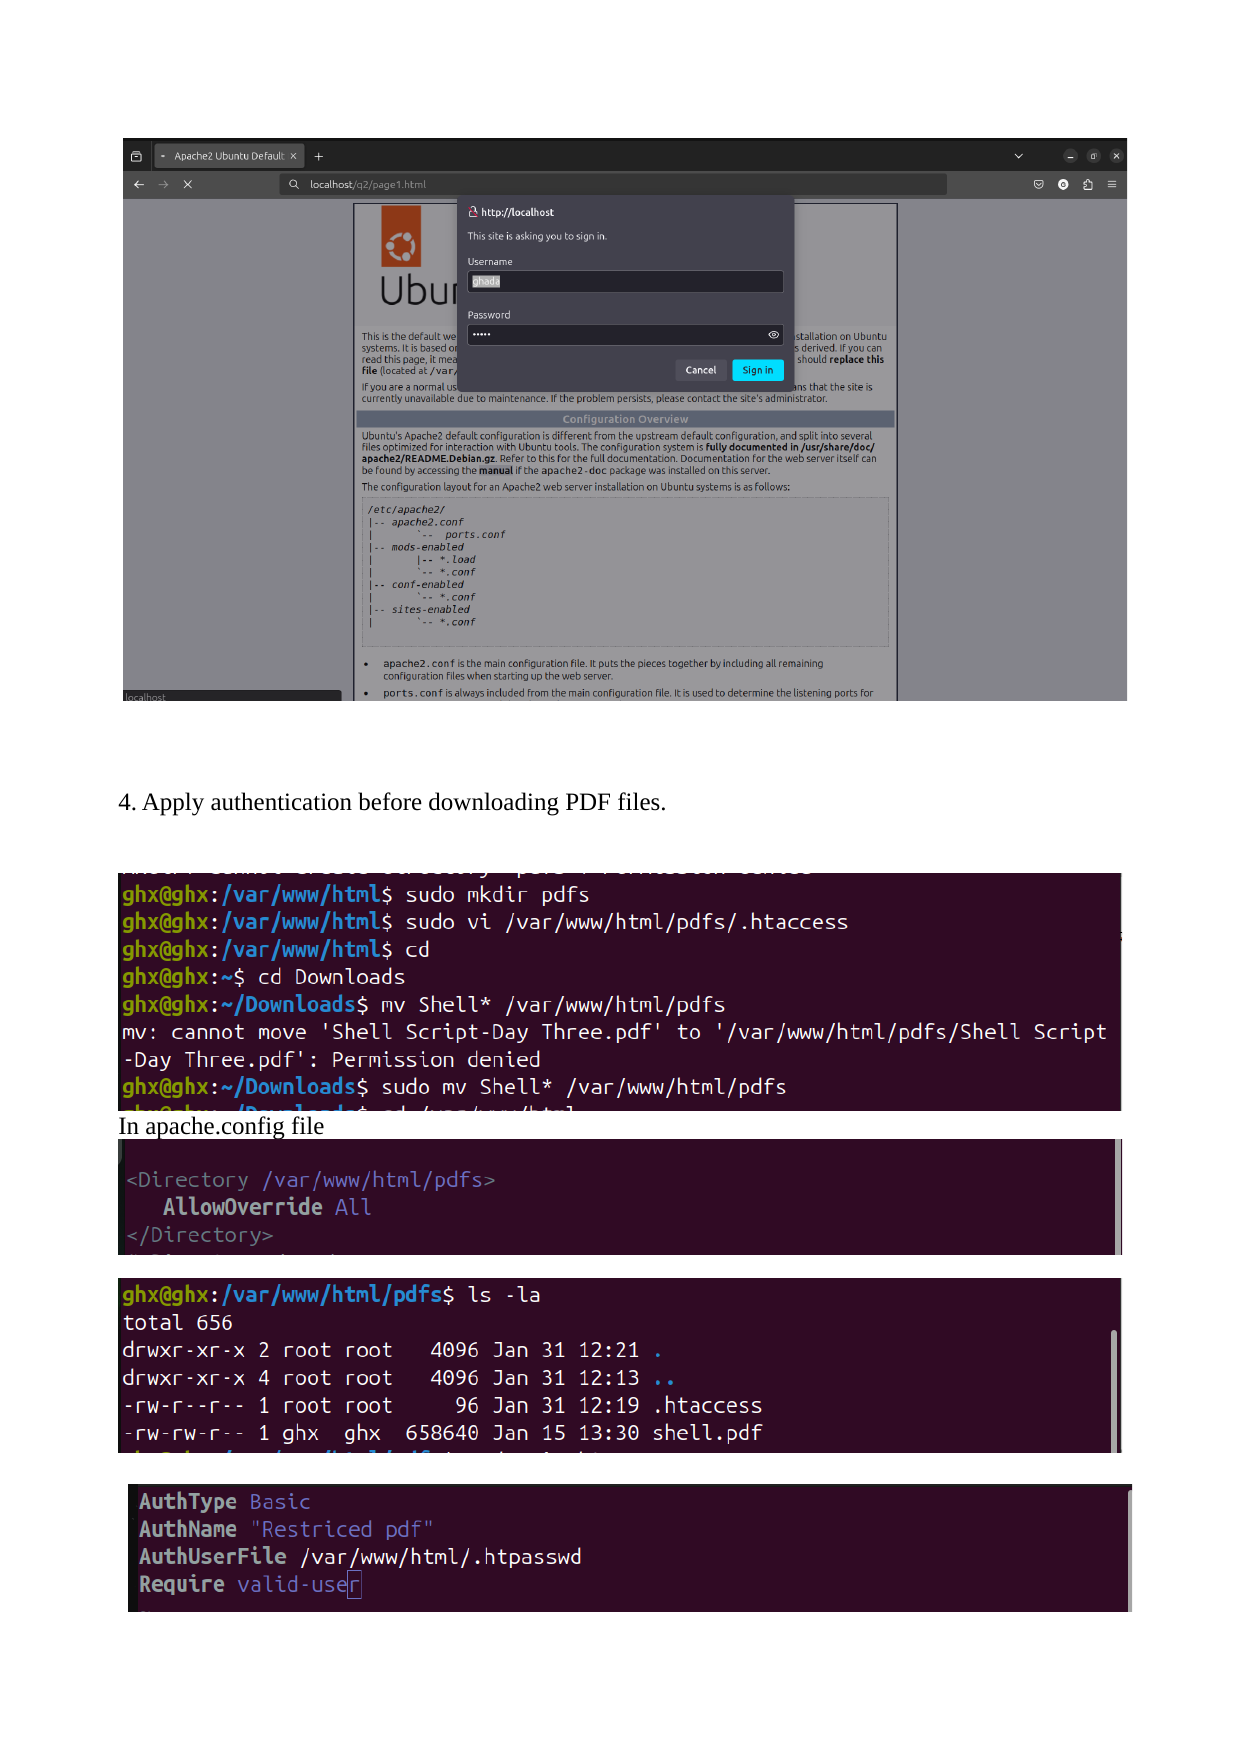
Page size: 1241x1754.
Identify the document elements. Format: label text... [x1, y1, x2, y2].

text 4. Apply authentication before downloading PDF files. [118, 787, 1122, 816]
picture [118, 873, 1123, 1111]
picture [123, 138, 1128, 701]
picture [118, 1278, 1123, 1453]
picture [128, 1484, 1133, 1612]
picture [118, 1139, 1123, 1255]
text In apache.config file [118, 1111, 1122, 1139]
